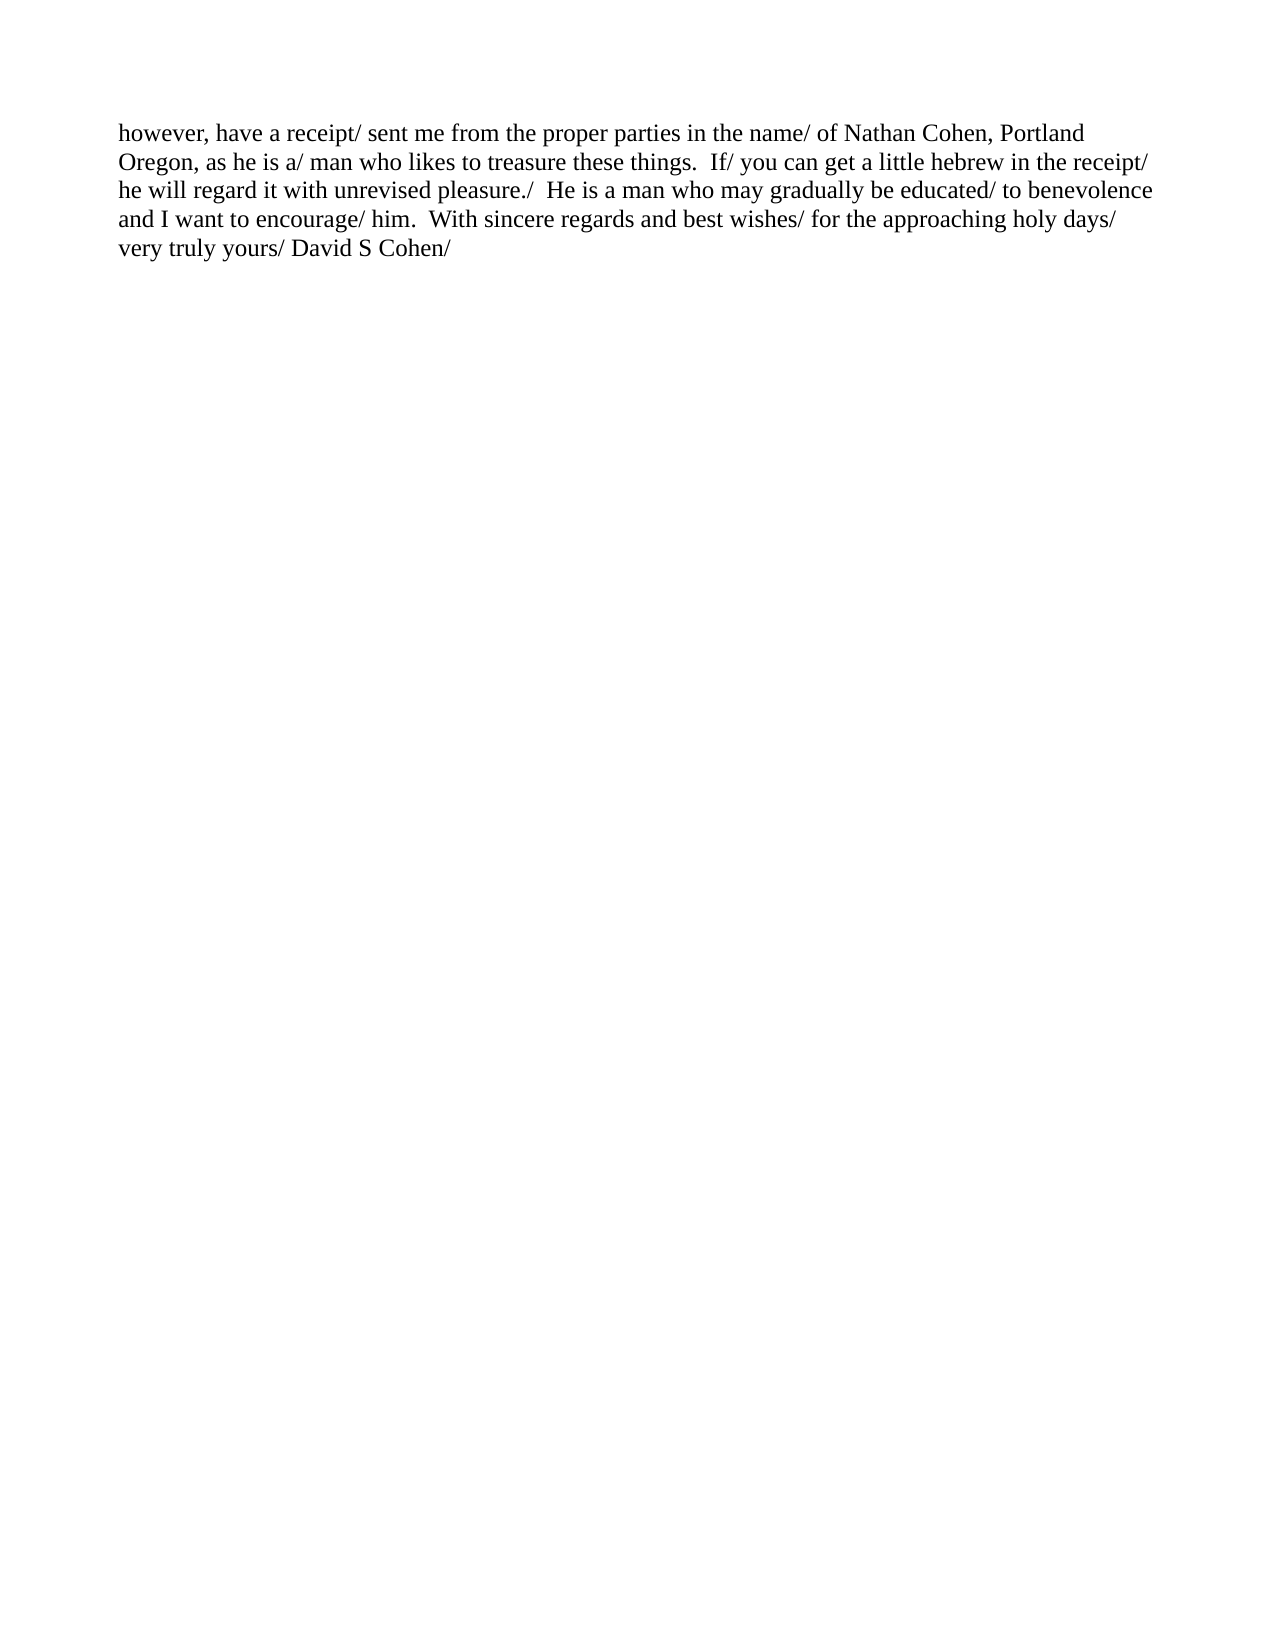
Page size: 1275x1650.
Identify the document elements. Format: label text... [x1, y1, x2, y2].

text however, have a receipt/ sent me from the proper parties in the name/ of Nathan Cohen, Portland Oregon, as he is a/ man who likes to treasure these things. If/ you can get a little hebrew in the receipt/ he will regard it with unrevised pleasure./ He is a man who may gradually be educated/ to benevolence and I want to encourage/ him. With sincere regards and best wishes/ for the approaching holy days/ very truly yours/ David S Cohen/ [118, 118, 1157, 262]
